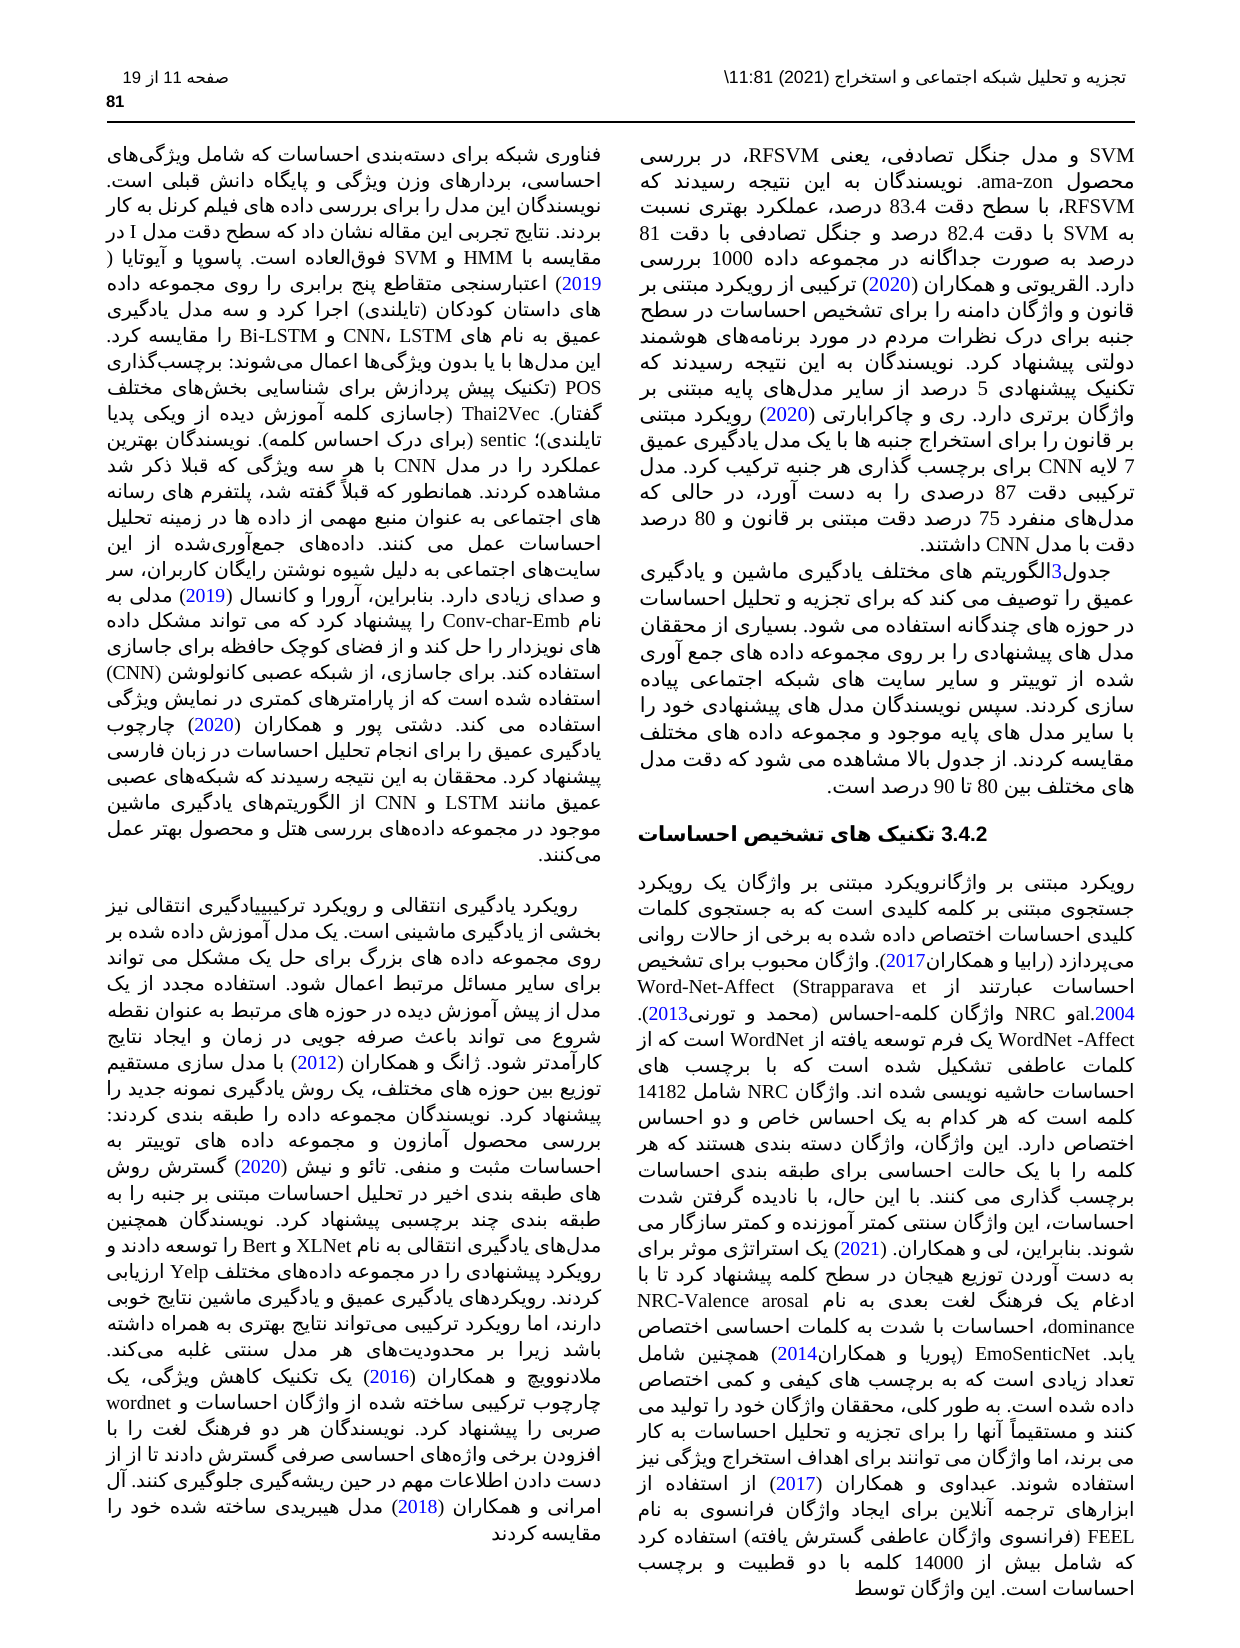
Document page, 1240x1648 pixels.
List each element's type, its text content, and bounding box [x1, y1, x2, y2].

text جدول3الگوریتم های مختلف یادگیری ماشین و یادگیری عمیق را توصیف می کند که برای تجزیه و تحلیل احساسات در حوزه های چندگانه استفاده می شود. بسیاری از محققان مدل های پیشنهادی را بر روی مجموعه داده های جمع آوری شده از توییتر و سایر سایت های شبکه اجتماعی پیاده سازی کردند. سپس نویسندگان مدل های پیشنهادی خود را با سایر مدل های پایه موجود و مجموعه داده های مختلف مقایسه کردند. از جدول بالا مشاهده می شود که دقت مدل های مختلف بین 80 تا 90 درصد است. [639, 559, 1135, 798]
text فناوری شبکه برای دسته‌بندی احساسات که شامل ویژگی‌های احساسی، بردارهای وزن ویژگی و پایگاه دانش قبلی است. نویسندگان این مدل را برای بررسی داده های فیلم کرنل به کار بردند. نتایج تجربی این مقاله نشان داد که سطح دقت مدل I در مقایسه با HMM و SVM فوق‌العاده است. پاسوپا و آیوتایا (2019) اعتبارسنجی متقاطع پنج برابری را روی مجموعه داده های داستان کودکان (تایلندی) اجرا کرد و سه مدل یادگیری عمیق به نام های CNN، LSTM و Bi-LSTM را مقایسه کرد. این مدل‌ها با یا بدون ویژگی‌ها اعمال می‌شوند: برچسب‌گذاری POS (تکنیک پیش پردازش برای شناسایی بخش‌های مختلف گفتار). Thai2Vec (جاسازی کلمه آموزش دیده از ویکی پدیا تایلندی)؛ sentic (برای درک احساس کلمه). نویسندگان بهترین عملکرد را در مدل CNN با هر سه ویژگی که قبلا ذکر شد مشاهده کردند. همانطور که قبلاً گفته شد، پلتفرم های رسانه های اجتماعی به عنوان منبع مهمی از داده ها در زمینه تحلیل احساسات عمل می کنند. داده‌های جمع‌آوری‌شده از این سایت‌های اجتماعی به دلیل شیوه نوشتن رایگان کاربران، سر و صدای زیادی دارد. بنابراین، آرورا و کانسال (2019) مدلی به نام Conv-char-Emb را پیشنهاد کرد که می تواند مشکل داده های نویزدار را حل کند و از فضای کوچک حافظه برای جاسازی استفاده کند. برای جاسازی، از شبکه عصبی کانولوشن (CNN) استفاده شده است که از پارامترهای کمتری در نمایش ویژگی استفاده می کند. دشتی پور و همکاران (2020) چارچوب یادگیری عمیق را برای انجام تحلیل احساسات در زبان فارسی پیشنهاد کرد. محققان به این نتیجه رسیدند که شبکه‌های عصبی عمیق مانند LSTM و CNN از الگوریتم‌های یادگیری ماشین موجود در مجموعه داده‌های بررسی هتل و محصول بهتر عمل می‌کنند. [106, 143, 602, 866]
text رویکرد مبتنی بر واژگانرویکرد مبتنی بر واژگان یک رویکرد جستجوی مبتنی بر کلمه کلیدی است که به جستجوی کلمات کلیدی احساسات اختصاص داده شده به برخی از حالات روانی می‌پردازد (رابیا و همکاران2017). واژگان محبوب برای تشخیص احساسات عبارتند از Word-Net-Affect (Strapparava et al.2004و NRC واژگان کلمه-احساس (محمد و تورنی2013). WordNet -Affect یک فرم توسعه یافته از WordNet است که از کلمات عاطفی تشکیل شده است که با برچسب های احساسات حاشیه نویسی شده اند. واژگان NRC شامل 14182 کلمه است که هر کدام به یک احساس خاص و دو احساس اختصاص دارد. این واژگان، واژگان دسته بندی هستند که هر کلمه را با یک حالت احساسی برای طبقه بندی احساسات برچسب گذاری می کنند. با این حال، با نادیده گرفتن شدت احساسات، این واژگان سنتی کمتر آموزنده و کمتر سازگار می شوند. بنابراین، لی و همکاران. (2021) یک استراتژی موثر برای به دست آوردن توزیع هیجان در سطح کلمه پیشنهاد کرد تا با ادغام یک فرهنگ لغت بعدی به نام NRC-Valence arosal dominance، احساسات با شدت به کلمات احساسی اختصاص یابد. EmoSenticNet (پوریا و همکاران2014) همچنین شامل تعداد زیادی است که به برچسب های کیفی و کمی اختصاص داده شده است. به طور کلی، محققان واژگان خود را تولید می کنند و مستقیماً آنها را برای تجزیه و تحلیل احساسات به کار می برند، اما واژگان می توانند برای اهداف استخراج ویژگی نیز استفاده شوند. عبداوی و همکاران (2017) از استفاده از ابزارهای ترجمه آنلاین برای ایجاد واژگان فرانسوی به نام FEEL (فرانسوی واژگان عاطفی گسترش یافته) استفاده کرد که شامل بیش از 14000 کلمه با دو قطبیت و برچسب احساسات است. این واژگان توسط [637, 871, 1135, 1600]
text SVM و مدل جنگل تصادفی، یعنی RFSVM، در بررسی محصول ama-zon. نویسندگان به این نتیجه رسیدند که RFSVM، با سطح دقت 83.4 درصد، عملکرد بهتری نسبت به SVM با دقت 82.4 درصد و جنگل تصادفی با دقت 81 درصد به صورت جداگانه در مجموعه داده 1000 بررسی دارد. القریوتی و همکاران (2020) ترکیبی از رویکرد مبتنی بر قانون و واژگان دامنه را برای تشخیص احساسات در سطح جنبه برای درک نظرات مردم در مورد برنامه‌های هوشمند دولتی پیشنهاد کرد. نویسندگان به این نتیجه رسیدند که تکنیک پیشنهادی 5 درصد از سایر مدل‌های پایه مبتنی بر واژگان برتری دارد. ری و چاکرابارتی (2020) رویکرد مبتنی بر قانون را برای استخراج جنبه ها با یک مدل یادگیری عمیق 7 لایه CNN برای برچسب گذاری هر جنبه ترکیب کرد. مدل ترکیبی دقت 87 درصدی را به دست آورد، در حالی که مدل‌های منفرد 75 درصد دقت مبتنی بر قانون و 80 درصد دقت با مدل CNN داشتند. [639, 143, 1135, 556]
text رویکرد یادگیری انتقالی و رویکرد ترکیبییادگیری انتقالی نیز بخشی از یادگیری ماشینی است. یک مدل آموزش داده شده بر روی مجموعه داده های بزرگ برای حل یک مشکل می تواند برای سایر مسائل مرتبط اعمال شود. استفاده مجدد از یک مدل از پیش آموزش دیده در حوزه های مرتبط به عنوان نقطه شروع می تواند باعث صرفه جویی در زمان و ایجاد نتایج کارآمدتر شود. ژانگ و همکاران (2012) با مدل سازی مستقیم توزیع بین حوزه های مختلف، یک روش یادگیری نمونه جدید را پیشنهاد کرد. نویسندگان مجموعه داده را طبقه بندی کردند: بررسی محصول آمازون و مجموعه داده های توییتر به احساسات مثبت و منفی. تائو و نیش (2020) گسترش روش های طبقه بندی اخیر در تحلیل احساسات مبتنی بر جنبه را به طبقه بندی چند برچسبی پیشنهاد کرد. نویسندگان همچنین مدل‌های یادگیری انتقالی به نام XLNet و Bert را توسعه دادند و رویکرد پیشنهادی را در مجموعه داده‌های مختلف Yelp ارزیابی کردند. رویکردهای یادگیری عمیق و یادگیری ماشین نتایج خوبی دارند، اما رویکرد ترکیبی می‌تواند نتایج بهتری به همراه داشته باشد زیرا بر محدودیت‌های هر مدل سنتی غلبه می‌کند. ملادنوویچ و همکاران (2016) یک تکنیک کاهش ویژگی، یک چارچوب ترکیبی ساخته شده از واژگان احساسات و wordnet صربی را پیشنهاد کرد. نویسندگان هر دو فرهنگ لغت را با افزودن برخی واژه‌های احساسی صرفی گسترش دادند تا از از دست دادن اطلاعات مهم در حین ریشه‌گیری جلوگیری کنند. آل امرانی و همکاران (2018) مدل هیبریدی ساخته شده خود را مقایسه کردند [106, 894, 602, 1544]
text 3.4.2 تکنیک های تشخیص احساسات [637, 821, 1135, 845]
text تجزیه و تحلیل شبکه اجتماعی و استخراج (2021) 11:81\ صفحه 11 از 19 81 [106, 64, 1135, 112]
